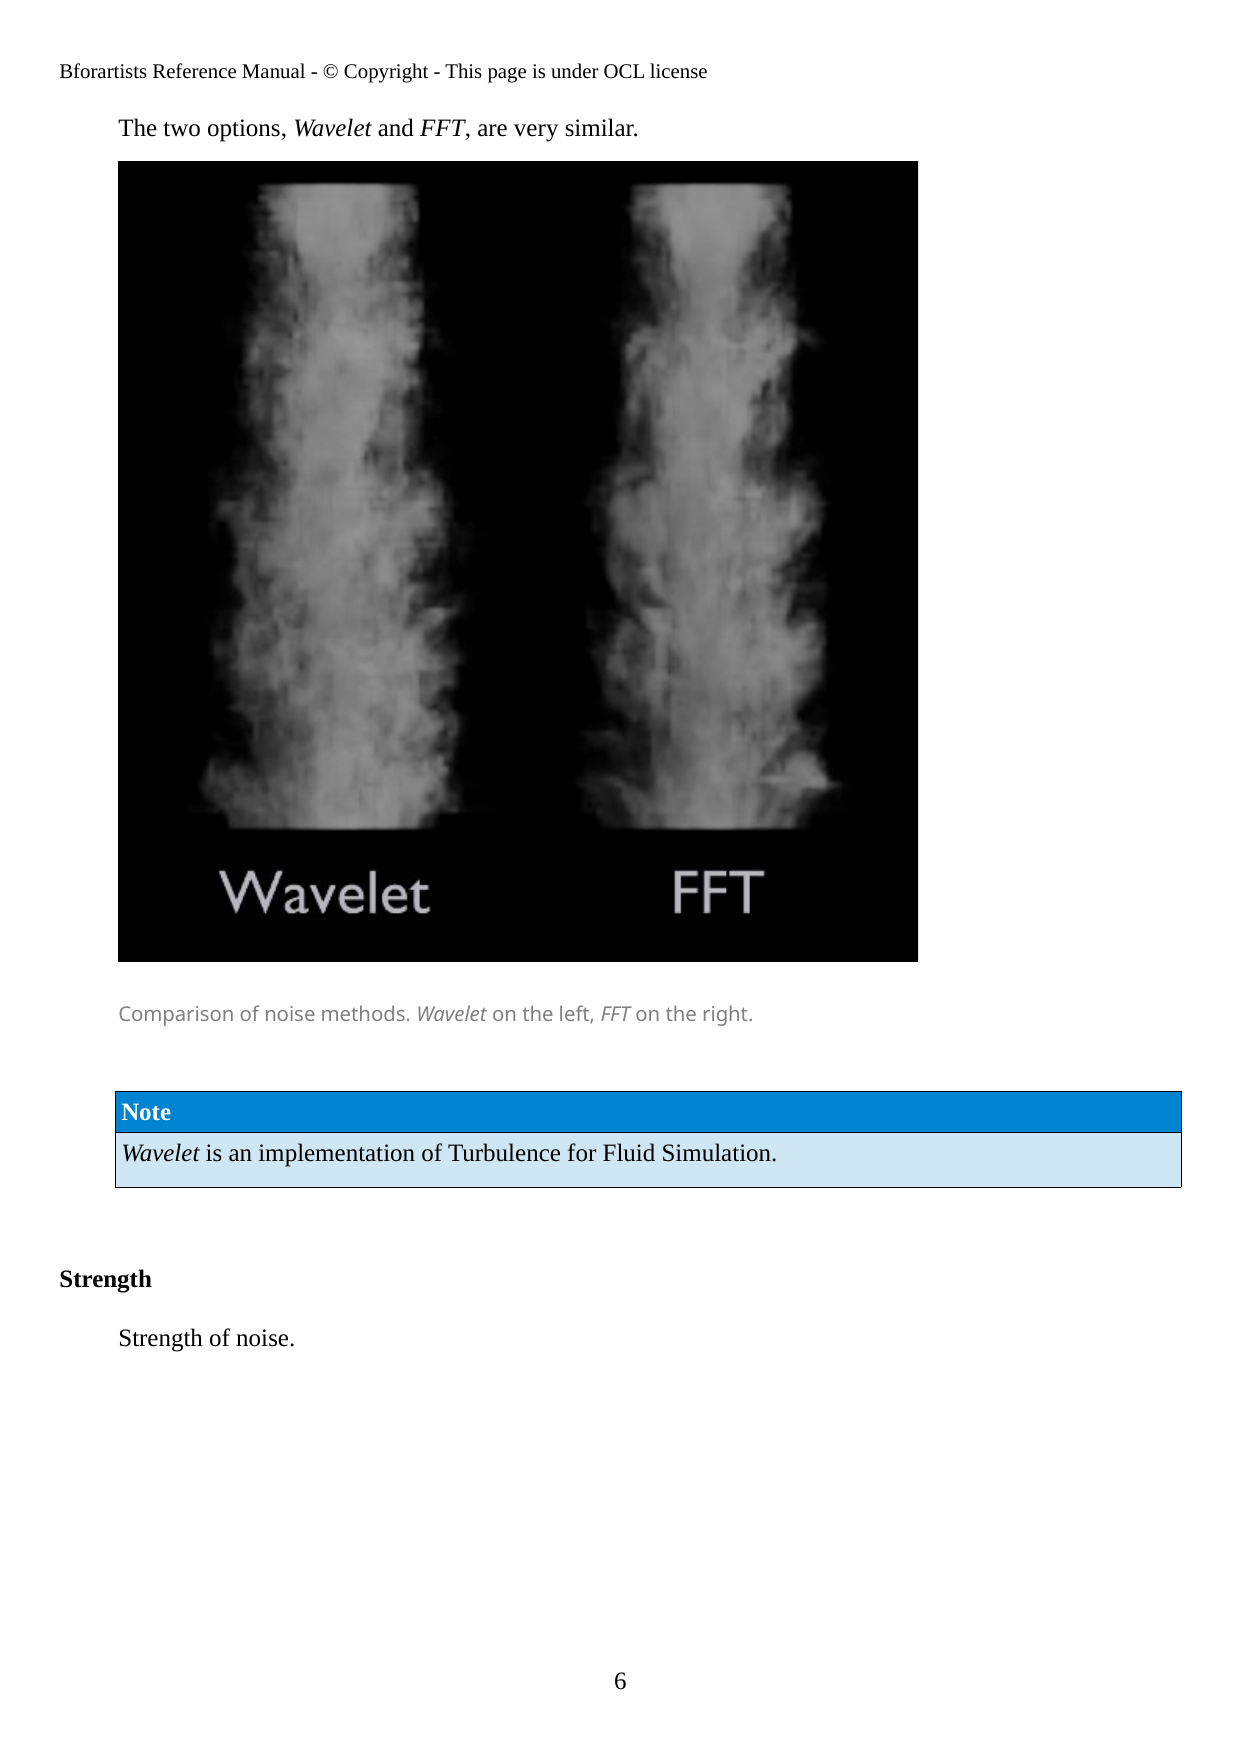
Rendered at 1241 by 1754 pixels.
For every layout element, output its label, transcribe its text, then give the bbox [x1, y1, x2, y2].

text The two options, Wavelet and FFT, are very similar. [118, 113, 1181, 141]
text Strength of noise. [118, 1323, 1181, 1352]
table_cell Wavelet is an implementation of Turbulence for Fluid Simulation. [116, 1133, 1181, 1187]
text Comparison of noise methods. Wavelet on the left, FFT on the right. [118, 997, 1181, 1028]
picture [118, 161, 919, 962]
table_header Note [116, 1092, 1181, 1132]
subtitle Strength [59, 1264, 1181, 1293]
